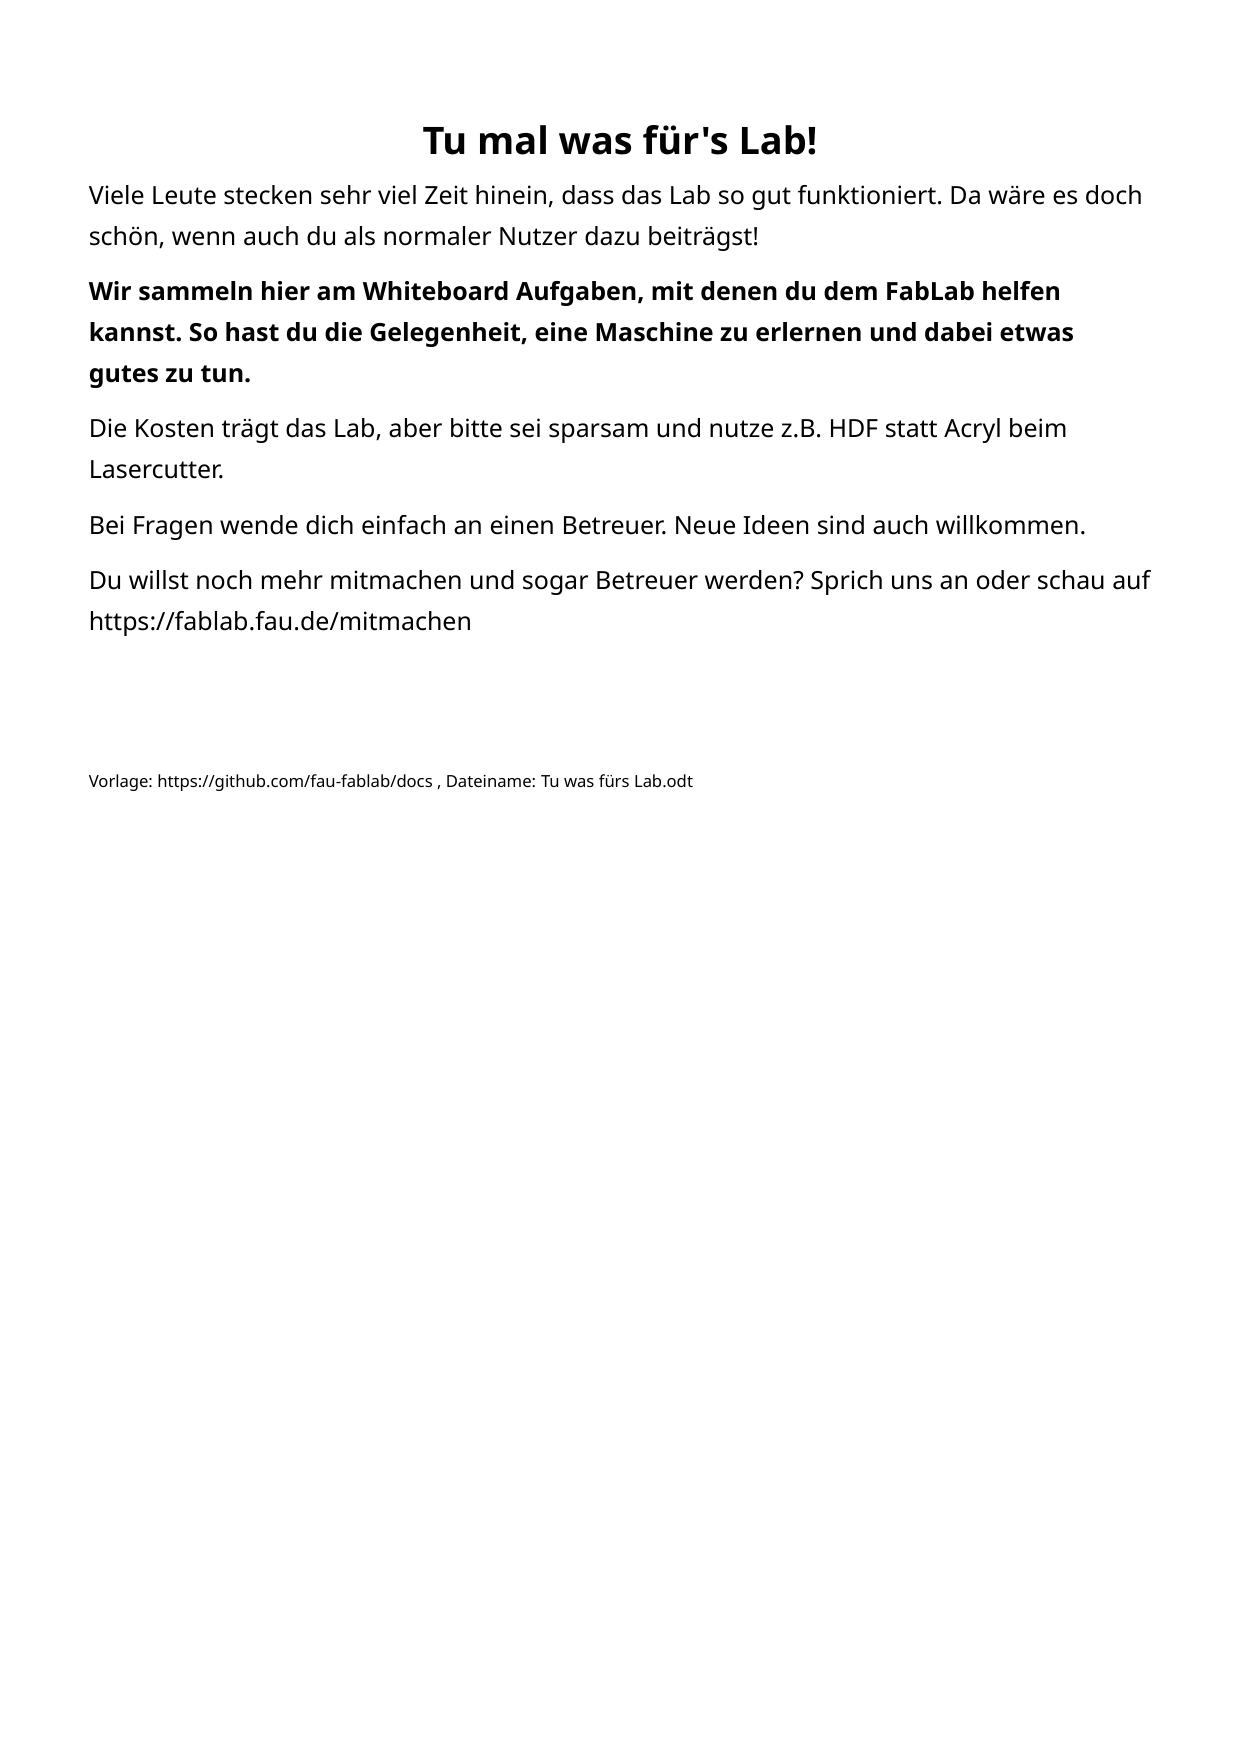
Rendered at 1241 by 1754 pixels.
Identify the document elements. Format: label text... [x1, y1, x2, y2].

text Die Kosten trägt das Lab, aber bitte sei sparsam und nutze z.B. HDF statt Acryl beim Lasercutter. [88, 411, 1152, 486]
subtitle Tu mal was für's Lab! [88, 113, 1152, 165]
text Vorlage: https://github.com/fau-fablab/docs , Dateiname: Tu was fürs Lab.odt [88, 770, 1152, 792]
text Bei Fragen wende dich einfach an einen Betreuer. Neue Ideen sind auch willkommen. [88, 507, 1152, 541]
text Du willst noch mehr mitmachen und sogar Betreuer werden? Sprich uns an oder schau auf https://fablab.fau.de/mitmachen [88, 563, 1152, 638]
text Viele Leute stecken sehr viel Zeit hinein, dass das Lab so gut funktioniert. Da wäre es doch schön, wenn auch du als normaler Nutzer dazu beiträgst! [88, 178, 1152, 253]
text Wir sammeln hier am Whiteboard Aufgaben, mit denen du dem FabLab helfen kannst. So hast du die Gelegenheit, eine Maschine zu erlernen und dabei etwas gutes zu tun. [88, 274, 1152, 390]
